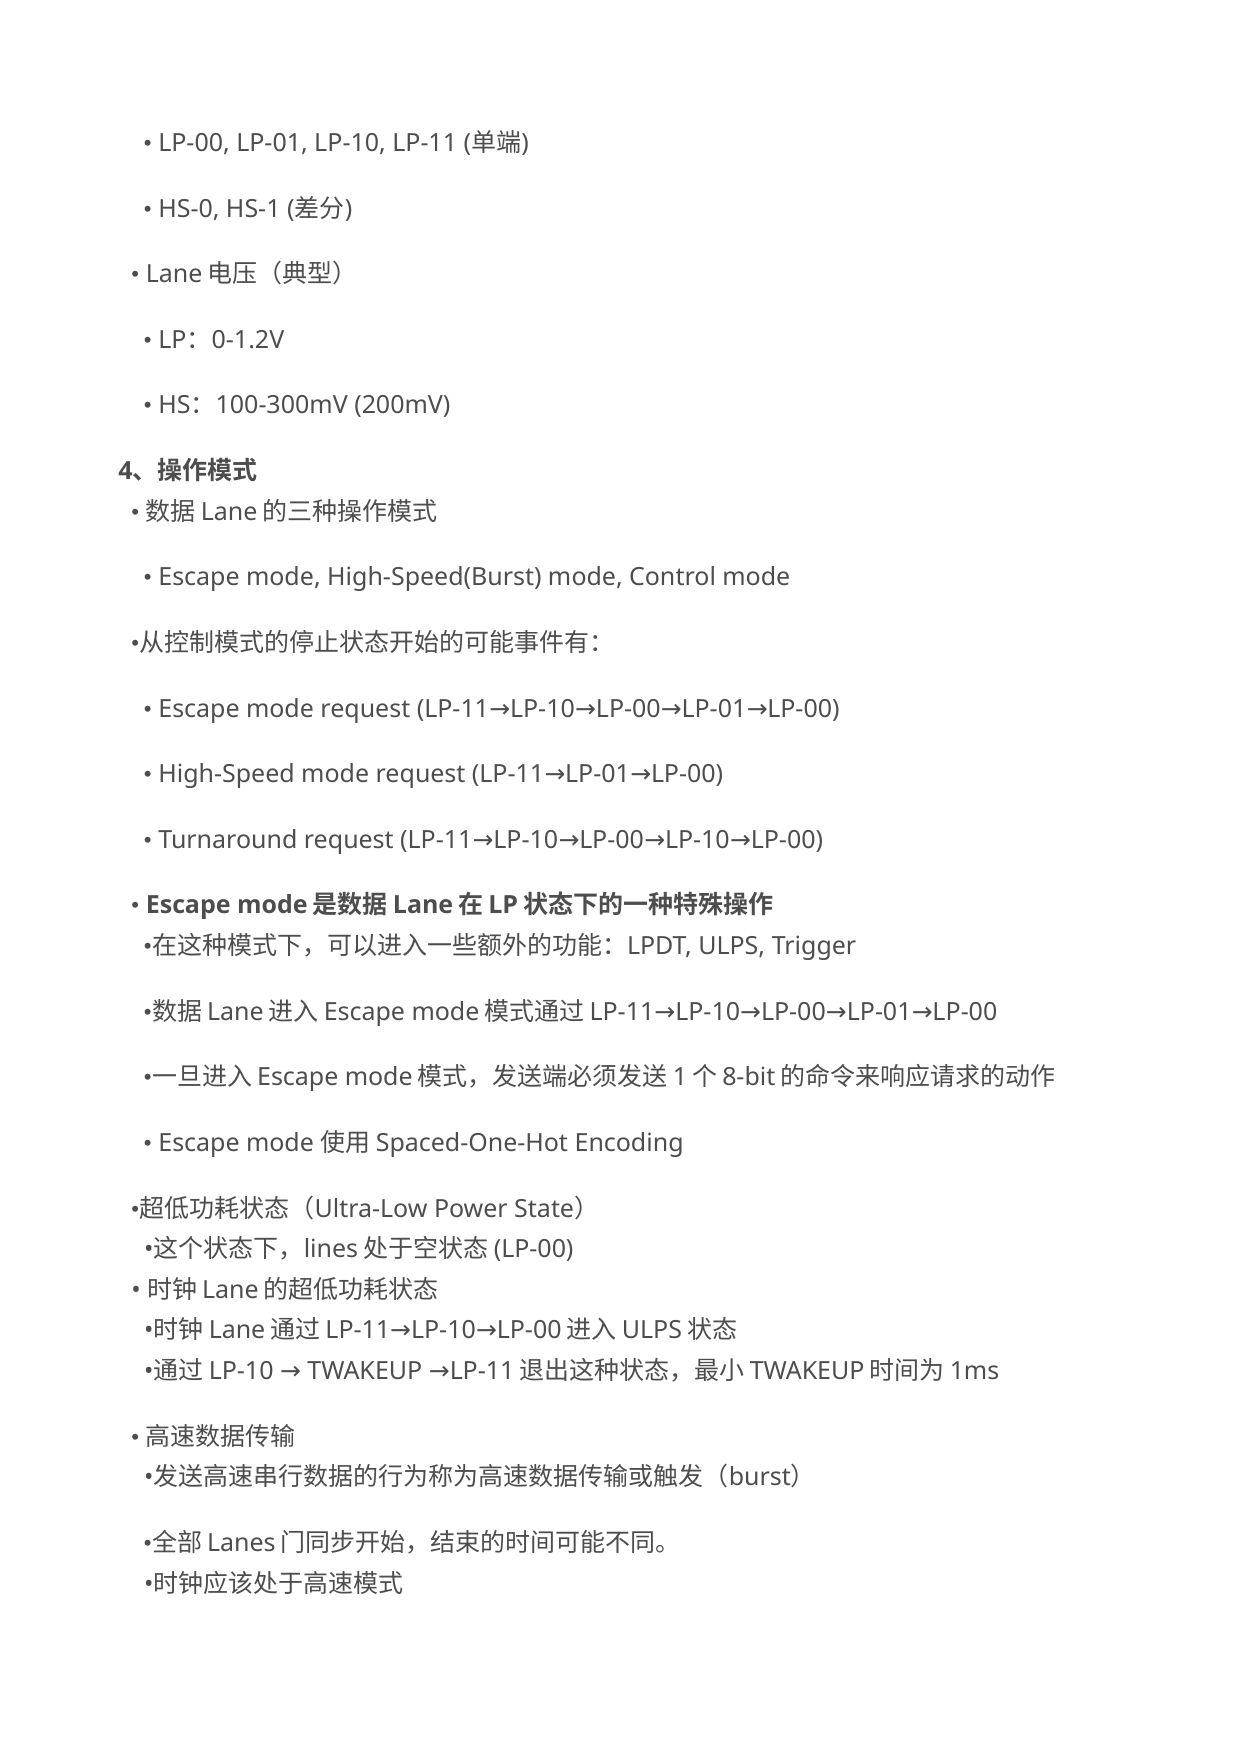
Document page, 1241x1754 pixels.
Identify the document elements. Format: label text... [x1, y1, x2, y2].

text 4、操作模式 [118, 446, 1122, 487]
text • Turnaround request (LP-11→LP-10→LP-00→LP-10→LP-00) [118, 815, 1122, 856]
text • LP：0-1.2V [118, 315, 1122, 356]
text •超低功耗状态（Ultra-Low Power State） •这个状态下，lines处于空状态 (LP-00) • 时钟Lane的超低功耗状态 •时钟Lane通过LP-11→LP-10→LP-00进入ULPS状态 •通过LP-10 → TWAKEUP →LP-11退出这种状态，最小TWAKEUP时间为1ms [118, 1184, 1122, 1387]
text • 高速数据传输 •发送高速串行数据的行为称为高速数据传输或触发（burst） [118, 1412, 1122, 1493]
text • Escape mode 使用Spaced-One-Hot Encoding [118, 1118, 1122, 1159]
text • Escape mode request (LP-11→LP-10→LP-00→LP-01→LP-00) [118, 684, 1122, 724]
text • HS：100-300mV (200mV) [118, 381, 1122, 421]
text • Escape mode是数据Lane在LP状态下的一种特殊操作 [118, 881, 1122, 921]
text • Escape mode, High-Speed(Burst) mode, Control mode [118, 552, 1122, 593]
text •一旦进入Escape mode模式，发送端必须发送1个8-bit的命令来响应请求的动作 [118, 1052, 1122, 1093]
text • 数据Lane的三种操作模式 [118, 487, 1122, 527]
text • HS-0, HS-1 (差分) [118, 184, 1122, 224]
text •数据Lane进入Escape mode模式通过LP-11→LP-10→LP-00→LP-01→LP-00 [118, 987, 1122, 1027]
text • Lane电压（典型） [118, 249, 1122, 290]
text •从控制模式的停止状态开始的可能事件有： [118, 618, 1122, 659]
text • LP-00, LP-01, LP-10, LP-11 (单端) [118, 118, 1122, 159]
text •全部Lanes门同步开始，结束的时间可能不同。 •时钟应该处于高速模式 [118, 1518, 1122, 1599]
text •在这种模式下，可以进入一些额外的功能：LPDT, ULPS, Trigger [118, 921, 1122, 962]
text • High-Speed mode request (LP-11→LP-01→LP-00) [118, 749, 1122, 790]
